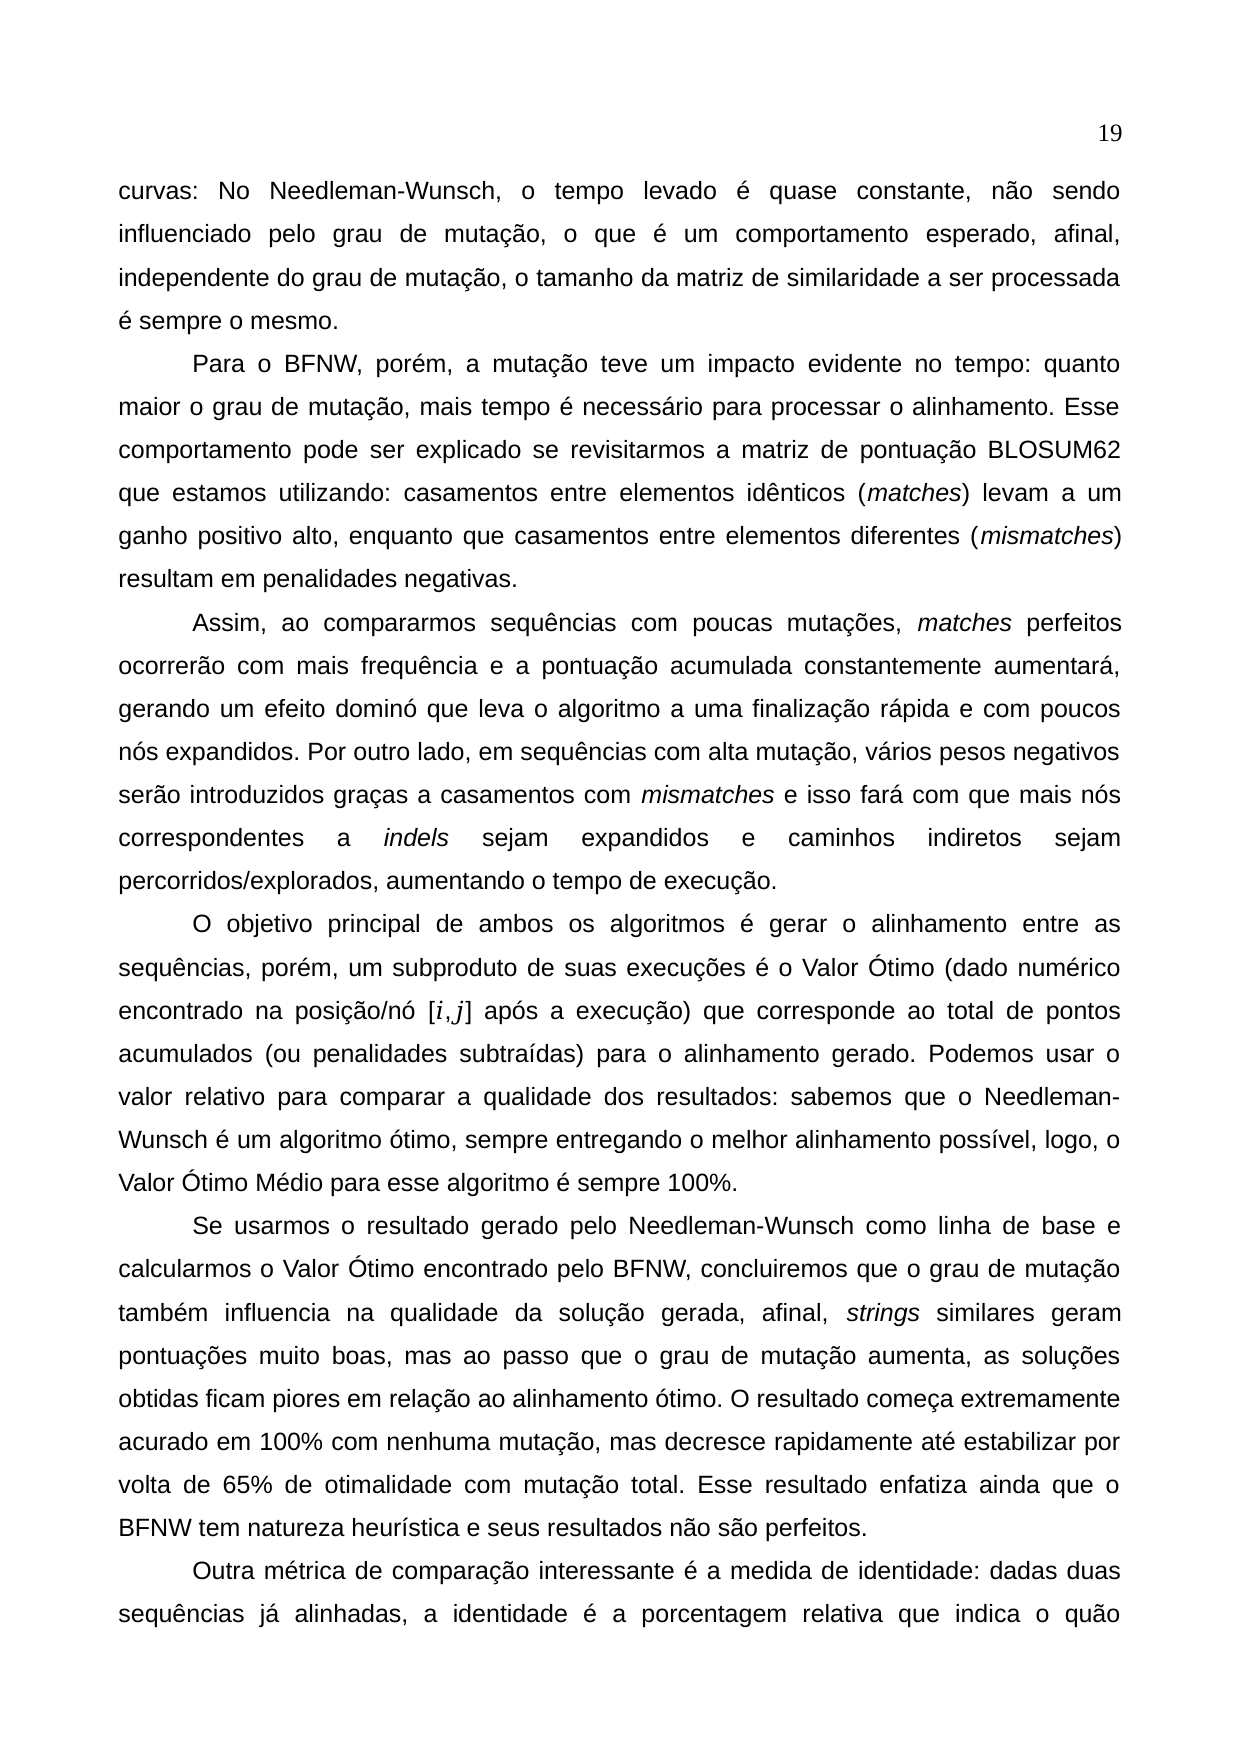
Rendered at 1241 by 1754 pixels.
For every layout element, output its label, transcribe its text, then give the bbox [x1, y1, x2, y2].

text O objetivo principal de ambos os algoritmos é gerar o alinhamento entre as sequências, porém, um subproduto de suas execuções é o Valor Ótimo (dado numérico encontrado na posição/nó [𝑖,𝑗] após a execução) que corresponde ao total de pontos acumulados (ou penalidades subtraídas) para o alinhamento gerado. Podemos usar o valor relativo para comparar a qualidade dos resultados: sabemos que o Needleman-Wunsch é um algoritmo ótimo, sempre entregando o melhor alinhamento possível, logo, o Valor Ótimo Médio para esse algoritmo é sempre 100%. [118, 909, 1122, 1197]
text Assim, ao compararmos sequências com poucas mutações, matches perfeitos ocorrerão com mais frequência e a pontuação acumulada constantemente aumentará, gerando um efeito dominó que leva o algoritmo a uma finalização rápida e com poucos nós expandidos. Por outro lado, em sequências com alta mutação, vários pesos negativos serão introduzidos graças a casamentos com mismatches e isso fará com que mais nós correspondentes a indels sejam expandidos e caminhos indiretos sejam percorridos/explorados, aumentando o tempo de execução. [118, 608, 1122, 895]
text Para o BFNW, porém, a mutação teve um impacto evidente no tempo: quanto maior o grau de mutação, mais tempo é necessário para processar o alinhamento. Esse comportamento pode ser explicado se revisitarmos a matriz de pontuação BLOSUM62 que estamos utilizando: casamentos entre elementos idênticos (matches) levam a um ganho positivo alto, enquanto que casamentos entre elementos diferentes (mismatches) resultam em penalidades negativas. [118, 349, 1122, 593]
text Se usarmos o resultado gerado pelo Needleman-Wunsch como linha de base e calcularmos o Valor Ótimo encontrado pelo BFNW, concluiremos que o grau de mutação também influencia na qualidade da solução gerada, afinal, strings similares geram pontuações muito boas, mas ao passo que o grau de mutação aumenta, as soluções obtidas ficam piores em relação ao alinhamento ótimo. O resultado começa extremamente acurado em 100% com nenhuma mutação, mas decresce rapidamente até estabilizar por volta de 65% de otimalidade com mutação total. Esse resultado enfatiza ainda que o BFNW tem natureza heurística e seus resultados não são perfeitos. [118, 1211, 1122, 1542]
text curvas: No Needleman-Wunsch, o tempo levado é quase constante, não sendo influenciado pelo grau de mutação, o que é um comportamento esperado, afinal, independente do grau de mutação, o tamanho da matriz de similaridade a ser processada é sempre o mesmo. [118, 176, 1122, 334]
text Outra métrica de comparação interessante é a medida de identidade: dadas duas sequências já alinhadas, a identidade é a porcentagem relativa que indica o quão [118, 1556, 1122, 1628]
